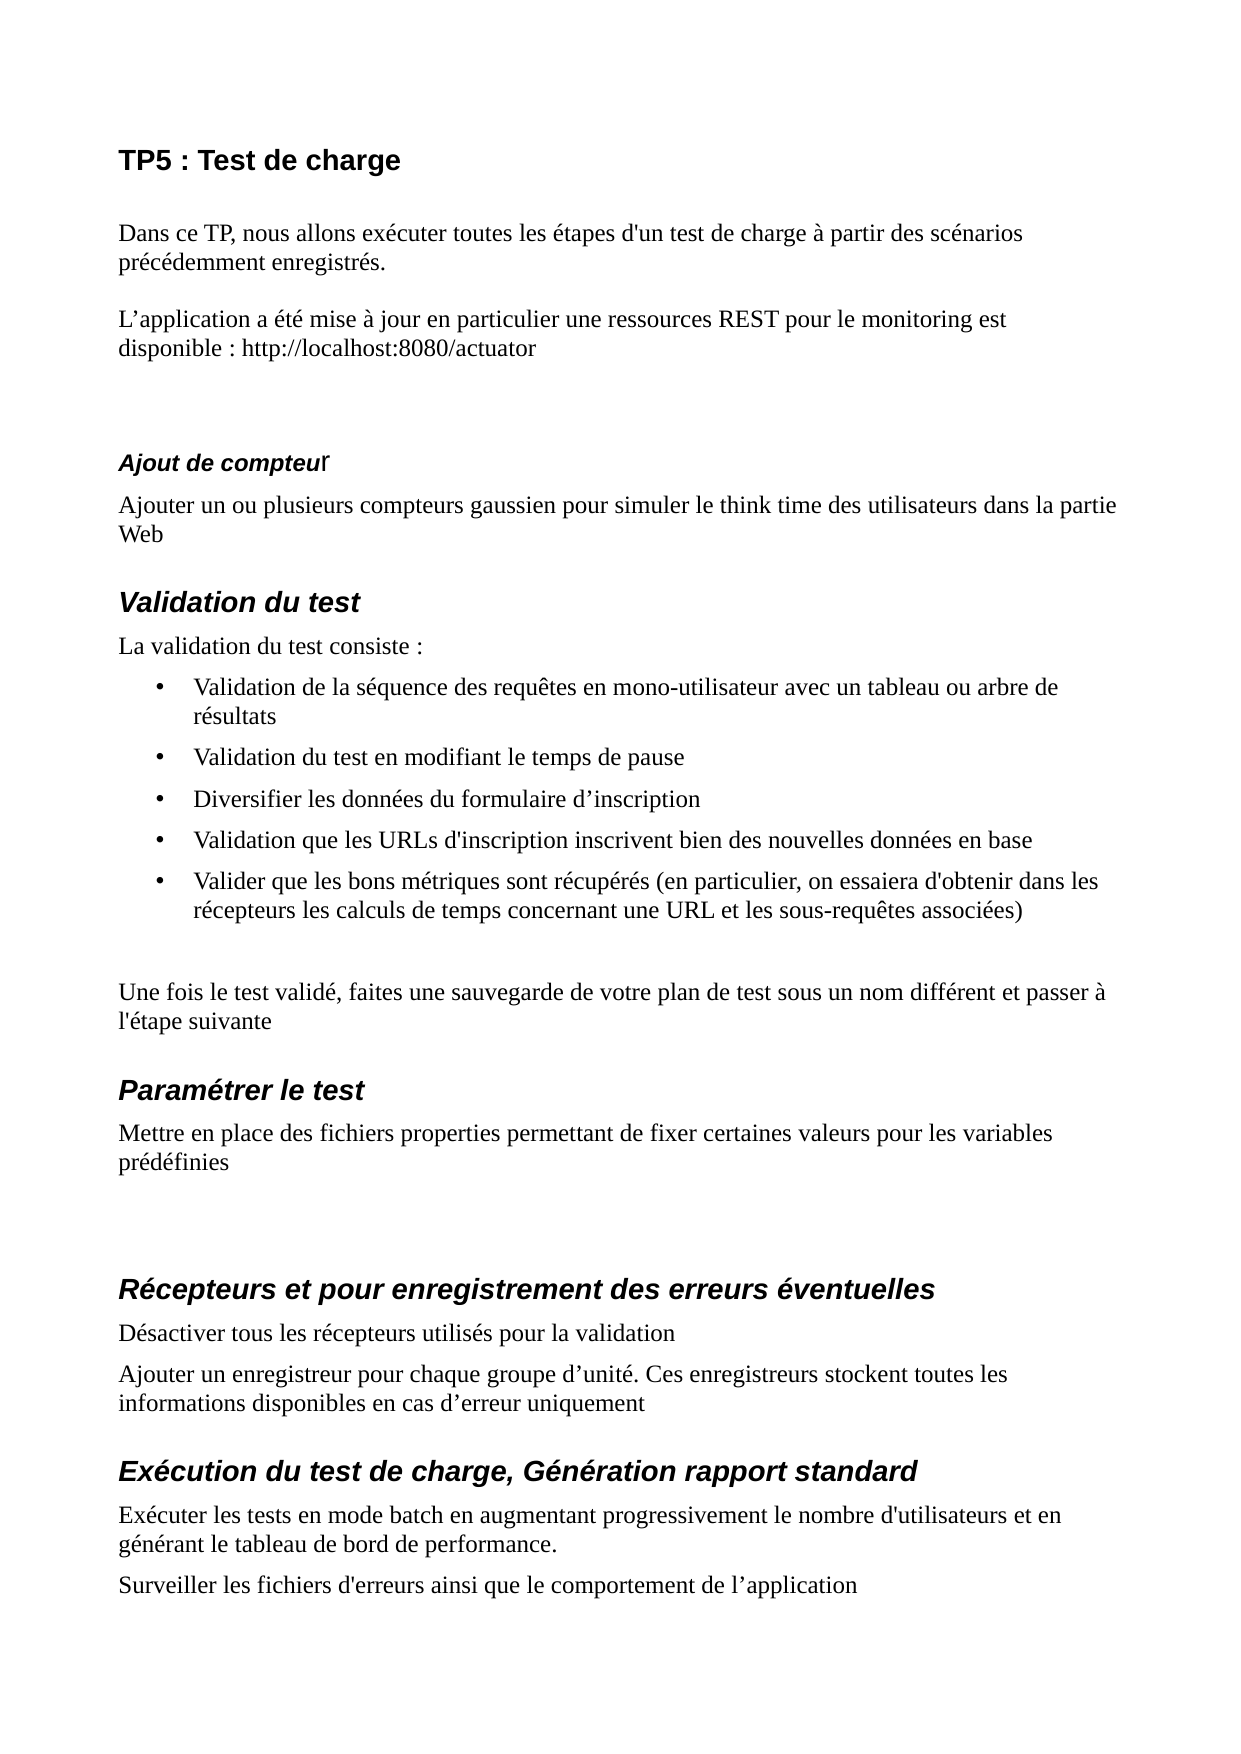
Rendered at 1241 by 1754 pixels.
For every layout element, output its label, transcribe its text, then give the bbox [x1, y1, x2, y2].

text Mettre en place des fichiers properties permettant de fixer certaines valeurs pour les variables prédéfinies [118, 1118, 1122, 1176]
subtitle TP5 : Test de charge [118, 143, 1122, 177]
subtitle Récepteurs et pour enregistrement des erreurs éventuelles [118, 1272, 1122, 1306]
subtitle Validation du test [118, 585, 1122, 619]
subtitle Ajout de compteur [118, 444, 1122, 478]
list Validation de la séquence des requêtes en mono-utilisateur avec un tableau ou arbre de résultats [156, 672, 1122, 730]
list Diversifier les données du formulaire d’inscription [156, 784, 1122, 812]
text Surveiller les fichiers d'erreurs ainsi que le comportement de l’application [118, 1570, 1122, 1599]
text L’application a été mise à jour en particulier une ressources REST pour le monitoring est disponible : http://localhost:8080/actuator [118, 304, 1122, 362]
text Désactiver tous les récepteurs utilisés pour la validation [118, 1318, 1122, 1347]
text Ajouter un ou plusieurs compteurs gaussien pour simuler le think time des utilisateurs dans la partie Web [118, 490, 1122, 548]
text La validation du test consiste : [118, 631, 1122, 660]
subtitle Exécution du test de charge, Génération rapport standard [118, 1454, 1122, 1488]
text Ajouter un enregistreur pour chaque groupe d’unité. Ces enregistreurs stockent toutes les informations disponibles en cas d’erreur uniquement [118, 1359, 1122, 1417]
list Valider que les bons métriques sont récupérés (en particulier, on essaiera d'obtenir dans les récepteurs les calculs de temps concernant une URL et les sous-requêtes associées) [156, 866, 1122, 924]
text Exécuter les tests en mode batch en augmentant progressivement le nombre d'utilisateurs et en générant le tableau de bord de performance. [118, 1500, 1122, 1558]
list Validation que les URLs d'inscription inscrivent bien des nouvelles données en base [156, 825, 1122, 854]
subtitle Paramétrer le test [118, 1072, 1122, 1106]
text Une fois le test validé, faites une sauvegarde de votre plan de test sous un nom différent et passer à l'étape suivante [118, 977, 1122, 1035]
list Validation du test en modifiant le temps de pause [156, 742, 1122, 771]
text Dans ce TP, nous allons exécuter toutes les étapes d'un test de charge à partir des scénarios précédemment enregistrés. [118, 218, 1122, 275]
